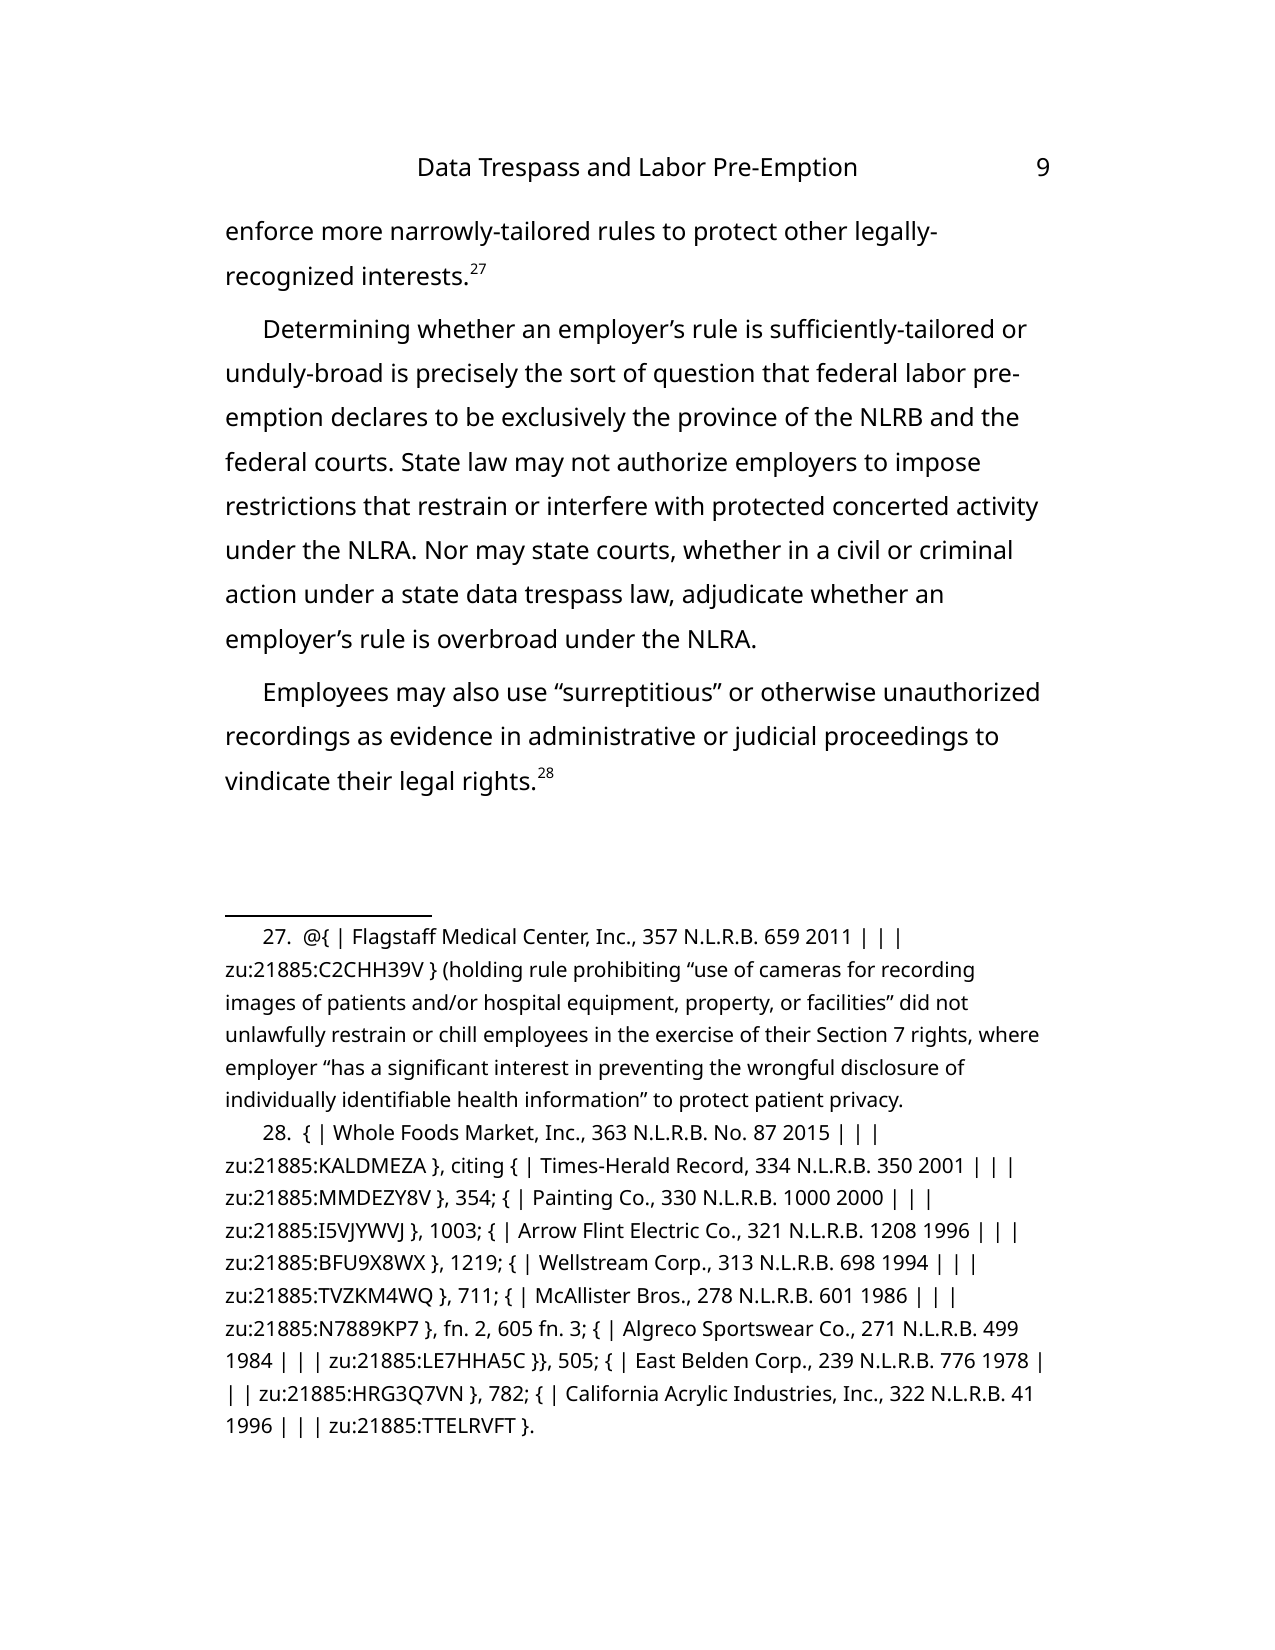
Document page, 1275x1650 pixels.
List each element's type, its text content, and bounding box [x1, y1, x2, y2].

text Employees may also use “surreptitious” or otherwise unauthorized recordings as evidence in administrative or judicial proceedings to vindicate their legal rights. [225, 675, 1050, 797]
text @{ | Flagstaff Medical Center, Inc., 357 N.L.R.B. 659 2011 | | | zu:21885:C2CHH39V } (holding rule prohibiting “use of cameras for recording images of patients and/or hospital equipment, property, or facilities” did not unlawfully restrain or chill employees in the exercise of their Section 7 rights, where employer “has a significant interest in preventing the wrongful disclosure of individually identifiable health information” to protect patient privacy. [225, 922, 1050, 1114]
text Determining whether an employer’s rule is sufficiently-tailored or unduly-broad is precisely the sort of question that federal labor pre-emption declares to be exclusively the province of the NLRB and the federal courts. State law may not authorize employers to impose restrictions that restrain or interfere with protected concerted activity under the NLRA. Nor may state courts, whether in a civil or criminal action under a state data trespass law, adjudicate whether an employer’s rule is overbroad under the NLRA. [225, 312, 1050, 656]
text { | Whole Foods Market, Inc., 363 N.L.R.B. No. 87 2015 | | | zu:21885:KALDMEZA }, citing { | Times-Herald Record, 334 N.L.R.B. 350 2001 | | | zu:21885:MMDEZY8V }, 354; { | Painting Co., 330 N.L.R.B. 1000 2000 | | | zu:21885:I5VJYWVJ }, 1003; { | Arrow Flint Electric Co., 321 N.L.R.B. 1208 1996 | | | zu:21885:BFU9X8WX }, 1219; { | Wellstream Corp., 313 N.L.R.B. 698 1994 | | | zu:21885:TVZKM4WQ }, 711; { | McAllister Bros., 278 N.L.R.B. 601 1986 | | | zu:21885:N7889KP7 }, fn. 2, 605 fn. 3; { | Algreco Sportswear Co., 271 N.L.R.B. 499 1984 | | | zu:21885:LE7HHA5C }}, 505; { | East Belden Corp., 239 N.L.R.B. 776 1978 | | | zu:21885:HRG3Q7VN }, 782; { | California Acrylic Industries, Inc., 322 N.L.R.B. 41 1996 | | | zu:21885:TTELRVFT }. [225, 1118, 1050, 1440]
text enforce more narrowly-tailored rules to protect other legally-recognized interests. [225, 214, 1050, 292]
